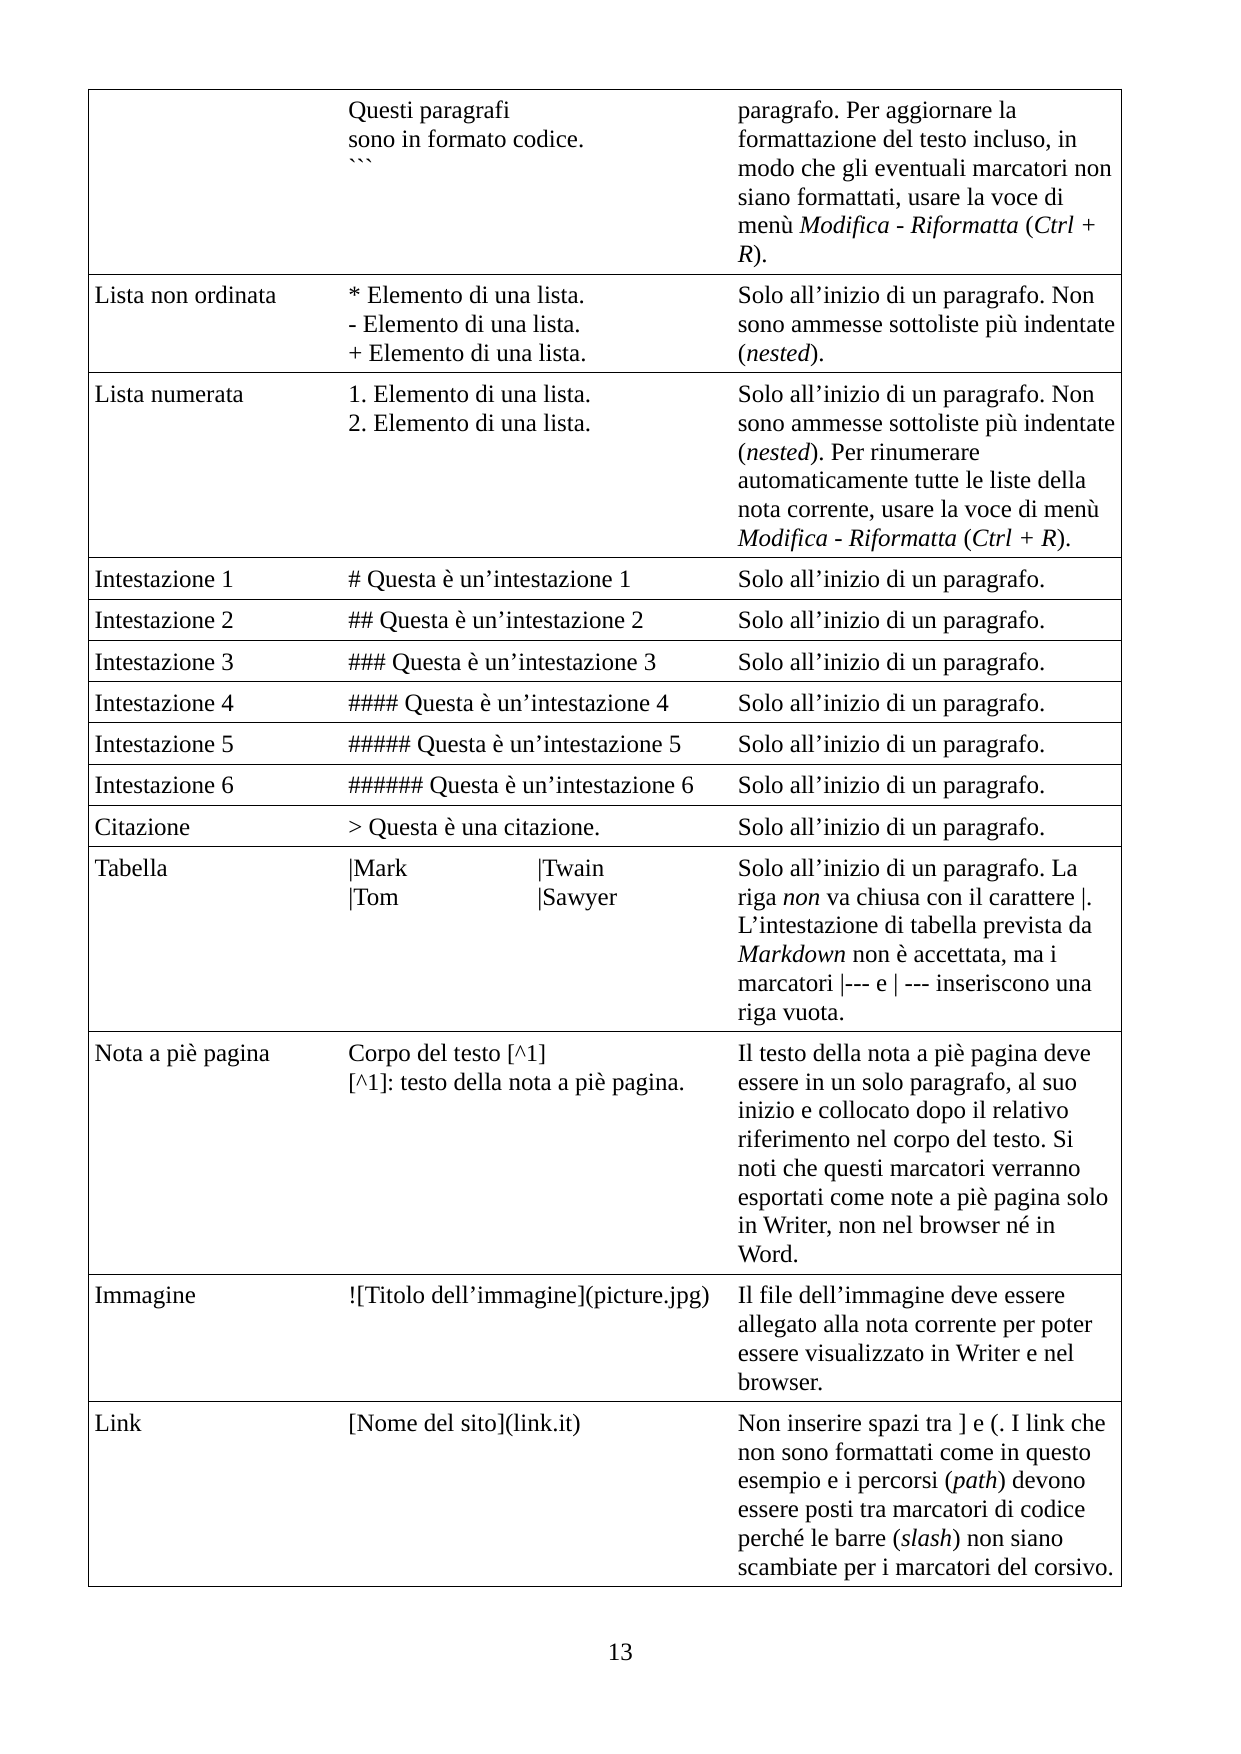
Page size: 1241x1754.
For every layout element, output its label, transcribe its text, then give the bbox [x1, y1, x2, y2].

table_cell Intestazione 6 [89, 765, 342, 805]
table_cell Immagine [89, 1275, 342, 1401]
table_cell Solo all’inizio di un paragrafo. [732, 723, 1121, 763]
table_cell |Sawyer [537, 882, 726, 910]
table_cell Citazione [89, 806, 342, 846]
table_cell Solo all’inizio di un paragrafo. Non sono ammesse sottoliste più indentate (nested). Per rinumerare automaticamente tutte le liste della nota corrente, usare la voce di menù Modifica - Riformatta (Ctrl + R). [732, 373, 1121, 557]
table_cell Intestazione 3 [89, 641, 342, 681]
table_cell Solo all’inizio di un paragrafo. [732, 682, 1121, 722]
table_cell Il testo della nota a piè pagina deve essere in un solo paragrafo, al suo inizio e collocato dopo il relativo riferimento nel corpo del testo. Si noti che questi marcatori verranno esportati come note a piè pagina solo in Writer, non nel browser né in Word. [732, 1032, 1121, 1273]
table_cell Solo all’inizio di un paragrafo. [732, 558, 1121, 598]
table_cell Intestazione 4 [89, 682, 342, 722]
table_cell * Elemento di una lista. - Elemento di una lista. + Elemento di una lista. [343, 275, 732, 372]
table_cell 1. Elemento di una lista. 2. Elemento di una lista. [343, 373, 732, 557]
table_cell Solo all’inizio di un paragrafo. [732, 806, 1121, 846]
table_cell Nota a piè pagina [89, 1032, 342, 1273]
table_cell Tabella [89, 847, 342, 1031]
table_cell Il file dell’immagine deve essere allegato alla nota corrente per poter essere visualizzato in Writer e nel browser. [732, 1275, 1121, 1401]
table_cell Lista non ordinata [89, 275, 342, 372]
table_cell ###### Questa è un’intestazione 6 [343, 765, 732, 805]
table_cell # Questa è un’intestazione 1 [343, 558, 732, 598]
table_cell ### Questa è un’intestazione 3 [343, 641, 732, 681]
table_cell #### Questa è un’intestazione 4 [343, 682, 732, 722]
table_cell Solo all’inizio di un paragrafo. [732, 641, 1121, 681]
table_header |Twain [537, 853, 726, 882]
table_cell Solo all’inizio di un paragrafo. [732, 765, 1121, 805]
table_cell paragrafo. Per aggiornare la formattazione del testo incluso, in modo che gli eventuali marcatori non siano formattati, usare la voce di menù Modifica - Riformatta (Ctrl + R). [732, 90, 1121, 273]
table_cell |Tom [348, 882, 537, 910]
table_cell Solo all’inizio di un paragrafo. Non sono ammesse sottoliste più indentate (nested). [732, 275, 1121, 372]
table_cell Lista numerata [89, 373, 342, 557]
table_cell Intestazione 5 [89, 723, 342, 763]
table_cell [89, 90, 342, 273]
table_cell Corpo del testo [^1] [^1]: testo della nota a piè pagina. [343, 1032, 732, 1273]
table_cell > Questa è una citazione. [343, 806, 732, 846]
table_cell Non inserire spazi tra ] e (. I link che non sono formattati come in questo esempio e i percorsi (path) devono essere posti tra marcatori di codice perché le barre (slash) non siano scambiate per i marcatori del corsivo. [732, 1402, 1121, 1586]
table_cell ##### Questa è un’intestazione 5 [343, 723, 732, 763]
table_cell ## Questa è un’intestazione 2 [343, 600, 732, 640]
table_cell Solo all’inizio di un paragrafo. [732, 600, 1121, 640]
table_cell Questi paragrafi sono in formato codice. ``` [343, 90, 732, 273]
table_cell Intestazione 2 [89, 600, 342, 640]
table_header |Mark [348, 853, 537, 882]
table_cell [Nome del sito](link.it) [343, 1402, 732, 1586]
table_cell [343, 847, 732, 1031]
table_cell Solo all’inizio di un paragrafo. La riga non va chiusa con il carattere |. L’intestazione di tabella prevista da Markdown non è accettata, ma i marcatori |--- e | --- inseriscono una riga vuota. [732, 847, 1121, 1031]
table_cell ![Titolo dell’immagine](picture.jpg) [343, 1275, 732, 1401]
table_cell Link [89, 1402, 342, 1586]
table_cell Intestazione 1 [89, 558, 342, 598]
